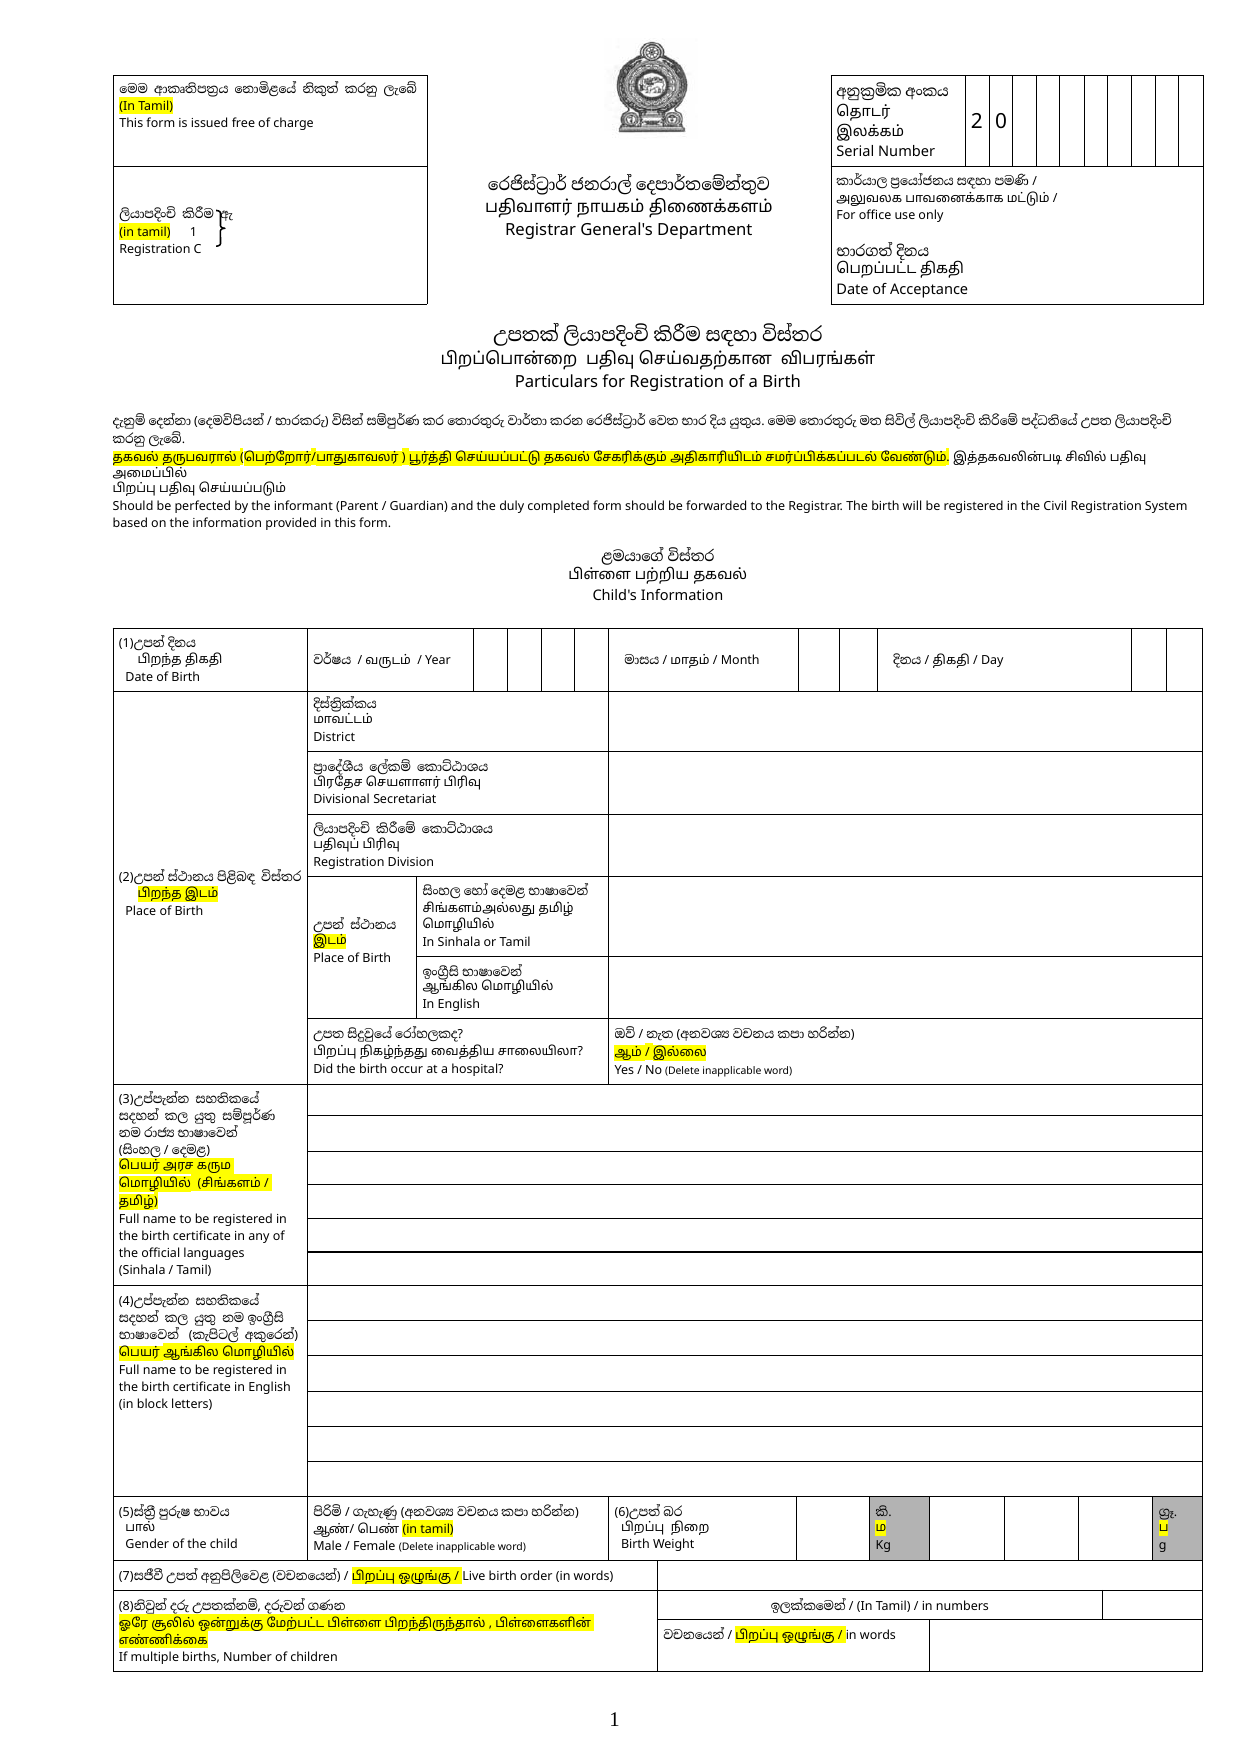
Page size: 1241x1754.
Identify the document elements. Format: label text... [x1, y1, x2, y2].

table_header [1085, 76, 1107, 166]
table_header [1167, 629, 1202, 691]
text பிறப்பொன்றை பதிவு செய்வதற்கான விபரங்கள் [112, 347, 1203, 369]
picture [604, 38, 698, 139]
table_cell ලියාපදිංචි කිරීම ඇ (in tamil) 1 Registration C [114, 167, 427, 304]
table_cell [308, 1462, 1202, 1496]
table_cell [308, 1185, 1202, 1218]
table_header අනුක්‍රමික අංකය தொடர் இலக்கம் Serial Number [832, 76, 965, 166]
table_header 2 [966, 76, 989, 166]
table_cell [308, 1286, 1202, 1320]
table_header මාසය / மாதம் / Month [609, 629, 798, 691]
table_header [1132, 76, 1155, 166]
table_header (1)උපන් දිනය பிறந்த திகதி Date of Birth [114, 629, 307, 691]
table_cell (7)සජීවී උපත් අනුපිලිවෙළ (වචනයෙන්) / பிறப்பு ஒழுங்கு / Live birth order (in words) [114, 1561, 657, 1590]
table_header [428, 75, 831, 166]
table_cell පිරිමි / ගැහැණු (අනවශ්‍ය වචනය කපා හරින්න) ஆண்/ பெண் (in tamil) Male / Female (Delete inapplicable word) [308, 1497, 608, 1560]
table_header [508, 629, 541, 691]
text උපතක් ලියාපදිංචි කිරීම සඳහා විස්තර [112, 321, 1203, 347]
table_cell උපත සිදුවුයේ රෝහලකද? பிறப்பு நிகழ்ந்தது வைத்திய சாலையிலா? Did the birth occur at a hospital? [308, 1019, 608, 1084]
table_cell ප්‍රාදේශීය ලේකම් කොට්ඨාශය பிரதேச செயளாளர் பிரிவு Divisional Secretariat [308, 752, 608, 813]
table_cell රෙජිස්ට්‍රාර් ජනරාල් දෙපාර්තමේන්තුව பதிவாளர் நாயகம் திணைக்களம் Registrar General's Department [428, 166, 831, 304]
table_cell [308, 1152, 1202, 1184]
table_header දිනය / திகதி / Day [878, 629, 1131, 691]
table_cell [609, 692, 1202, 751]
table_cell [308, 1116, 1202, 1151]
table_cell (4)උප්පැන්න සහතිකයේ සදහන් කල යුතු නම ඉංග්‍රීසි භාෂාවෙන් (කැපිටල් අකුරෙන්) பெயர் ஆங்கில மொழியில் Full name to be registered in the birth certificate in English (in block letters) [114, 1286, 307, 1496]
table_cell දිස්ත්‍රික්කය மாவட்டம் District [308, 692, 608, 751]
table_header [1060, 76, 1084, 166]
table_cell ග්‍රෑ. ப g [1153, 1497, 1202, 1560]
text Should be perfected by the informant (Parent / Guardian) and the duly completed form should be forwarded to the Registrar. The birth will be registered in the Civil Registration System based on the information provided in this form. [112, 497, 1203, 531]
table_cell උපන් ස්ථානය இடம் Place of Birth [308, 877, 416, 1018]
table_cell (6)උපත් බර பிறப்பு நிறை Birth Weight [609, 1497, 796, 1560]
table_header මෙම ආකෘතිපත්‍රය නොමිළයේ නිකුත් කරනු ලැබේ (In Tamil) This form is issued free of charge [114, 76, 427, 166]
table_header [542, 629, 574, 691]
table_cell ලියාපදිංචි කිරීමේ කොට්ඨාශය பதிவுப் பிரிவு Registration Division [308, 815, 608, 876]
table_cell [308, 1085, 1202, 1115]
table_cell (3)උප්පැන්න සහතිකයේ සදහන් කල යුතු සම්පූර්ණ නම රාජ්‍ය භාෂාවෙන් (සිංහල / දෙමළ) பெயர் அரச கரும மொழியில் (சிங்களம் / தமிழ்) Full name to be registered in the birth certificate in any of the official languages (Sinhala / Tamil) [114, 1085, 307, 1285]
table_cell වචනයෙන් / பிறப்பு ஒழுங்கு / in words [658, 1620, 929, 1671]
text Child's Information [112, 585, 1203, 605]
table_cell [930, 1497, 1004, 1560]
table_header වර්ෂය / வருடம் / Year [308, 629, 473, 691]
table_header [840, 629, 877, 691]
table_cell [308, 1356, 1202, 1391]
table_cell (2)උපන් ස්ථානය පිළිබඳ විස්තර பிறந்த இடம் Place of Birth [114, 692, 307, 956]
table_header [1108, 76, 1131, 166]
table_cell [797, 1497, 869, 1560]
table_header [575, 629, 608, 691]
table_cell (5)ස්ත්‍රී පුරුෂ භාවය பால் Gender of the child [114, 1497, 307, 1560]
table_cell [114, 1018, 307, 1084]
table_cell සිංහල හෝ දෙමළ භාෂාවෙන් சிங்களம்அல்லது தமிழ் மொழியில் In Sinhala or Tamil [417, 877, 608, 956]
table_cell [658, 1561, 1202, 1590]
table_cell [1079, 1497, 1152, 1560]
table_cell [308, 1427, 1202, 1461]
table_cell ඉංග්‍රීසි භාෂාවෙන් ஆங்கில மொழியில் In English [417, 957, 608, 1018]
table_cell [114, 956, 307, 1018]
table_header [1013, 76, 1036, 166]
table_cell [930, 1620, 1202, 1671]
text Particulars for Registration of a Birth [112, 369, 1203, 392]
table_cell [308, 1321, 1202, 1355]
table_cell [308, 1392, 1202, 1426]
table_header [1179, 76, 1203, 166]
table_cell ඔව් / නැත (අනවශ්‍ය වචනය කපා හරින්න) ஆம் / இல்லை Yes / No (Delete inapplicable word) [609, 1019, 1202, 1084]
table_header [474, 629, 507, 691]
text ළම‌යාගේ විස්තර [112, 548, 1203, 567]
table_cell කාර්යාල ප්‍රයෝජනය සඳහා පමණි / அலுவலக பாவனைக்காக மட்டும் / For office use only භාරගත් දිනය பெறப்பட்ட திகதி Date of Acceptance [832, 167, 1203, 304]
table_cell [609, 752, 1202, 813]
table_cell [1103, 1591, 1202, 1619]
table_cell [609, 957, 1202, 1018]
table_cell ඉලක්කමෙන් / (In Tamil) / in numbers [658, 1591, 1102, 1619]
table_header 0 [990, 76, 1012, 166]
table_header [799, 629, 839, 691]
text දැනුම් දෙන්නා (දෙමවිපියන් / භාරකරු) විසින් සම්පුර්ණ කර තොරතුරු වාර්තා කරන රෙජිස්ට්‍රාර් වෙත භාර දිය යුතුය. මෙම තොරතුරු මත සිවිල් ලියාපදිංචි කිරිමේ පද්ධතියේ උපත ලියාපදිංචි කරනු ලැබේ. [112, 412, 1203, 448]
text தகவல் தருபவரால் (பெற்றோர்/பாதுகாவலர் ) பூர்த்தி செய்யப்பட்டு தகவல் சேகரிக்கும் அதிகாரியிடம் சமர்ப்பிக்கப்படல் வேண்டும். இத்தகவலின்படி சிவில் பதிவு அமைப்பில் [112, 448, 1203, 482]
table_header [1156, 76, 1178, 166]
table_cell [1005, 1497, 1078, 1560]
table_cell [609, 877, 1202, 956]
table_cell [609, 815, 1202, 876]
table_cell (8)නිවුන් දරු උපතක්නම්, දරුවන් ගණන ஓரே சூலில் ஒன்றுக்கு மேற்பட்ட பிள்ளை பிறந்திருந்தால் , பிள்ளைகளின் எண்ணிக்கை If multiple births, Number of children [114, 1591, 657, 1671]
table_cell කි. ம Kg [870, 1497, 929, 1560]
table_header [1037, 76, 1059, 166]
table_cell [308, 1219, 1202, 1251]
table_header [1132, 629, 1166, 691]
table_cell [308, 1253, 1202, 1285]
text பிள்ளை பற்றிய தகவல் [112, 567, 1203, 585]
text பிறப்பு பதிவு செய்யப்படும் [112, 482, 1203, 497]
